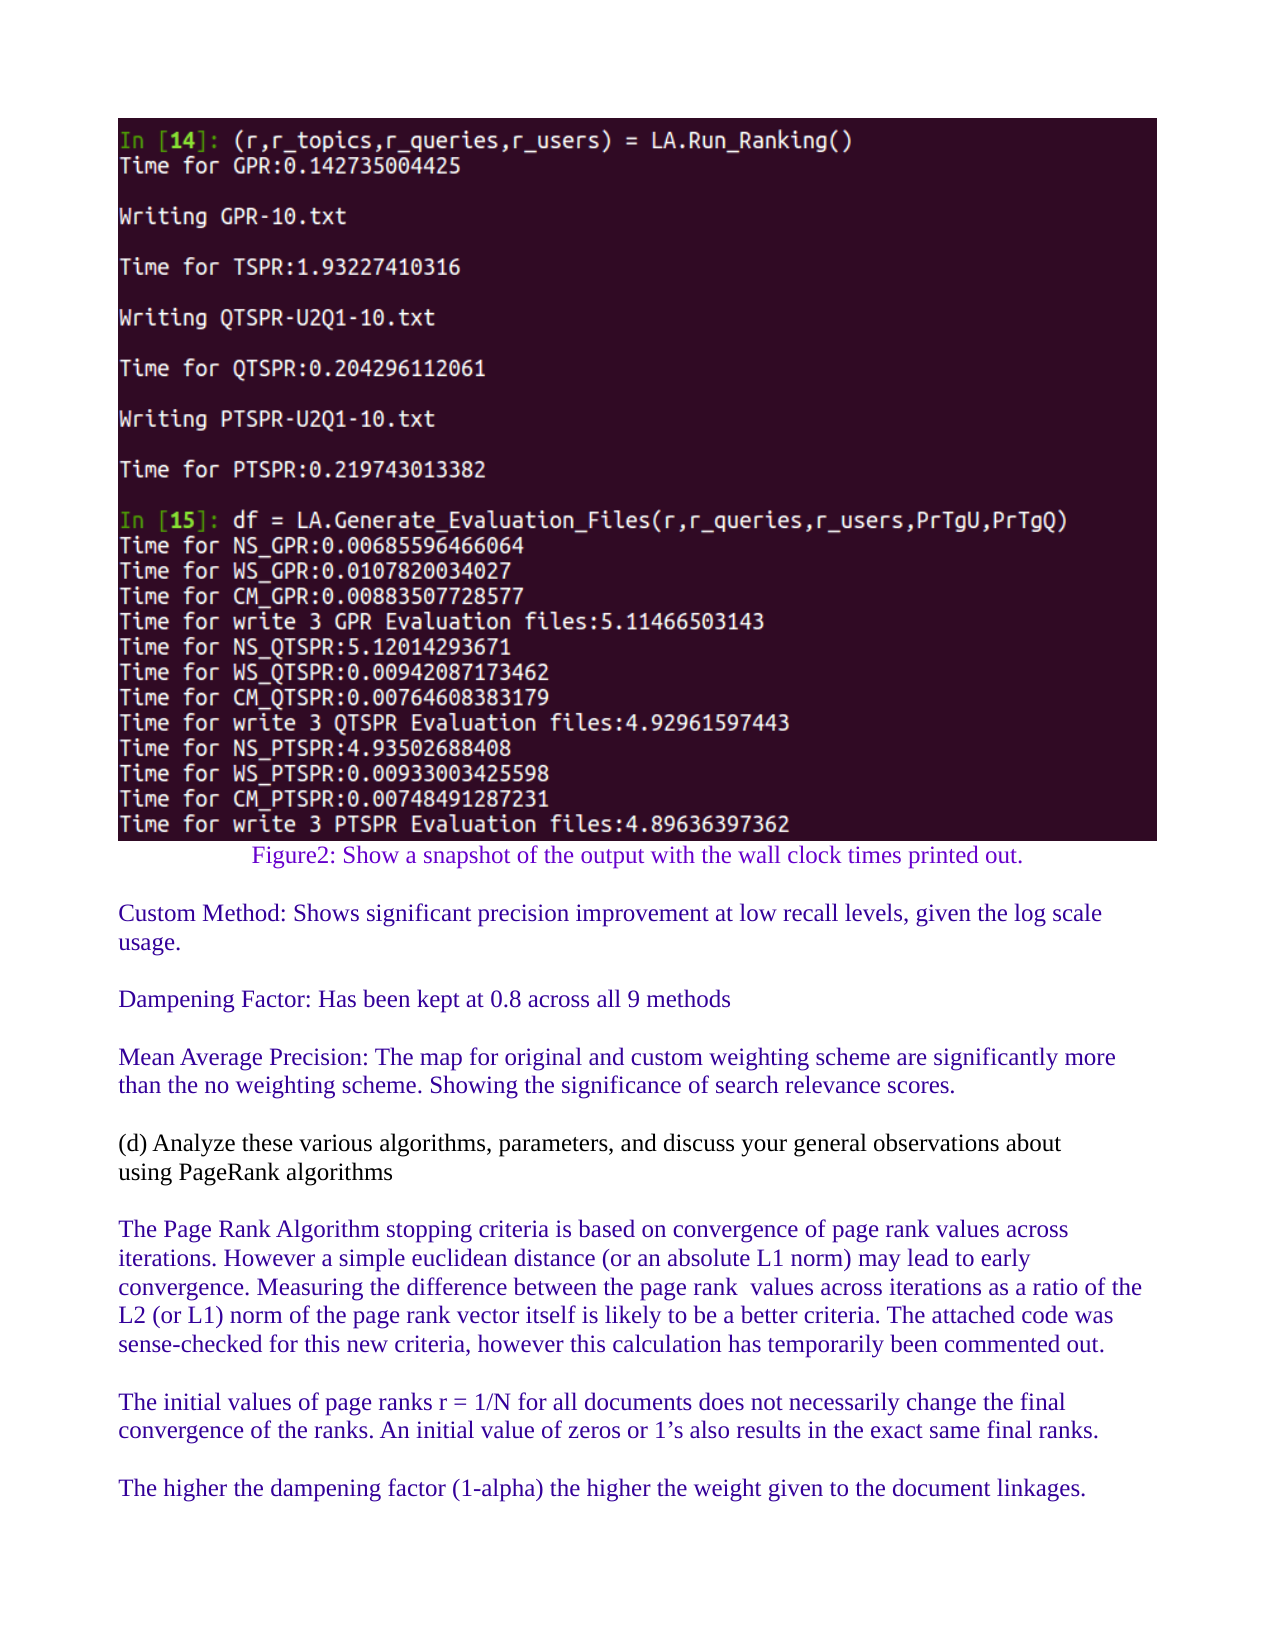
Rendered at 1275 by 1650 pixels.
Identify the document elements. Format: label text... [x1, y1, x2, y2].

text (d) Analyze these various algorithms, parameters, and discuss your general observations about [118, 1128, 1157, 1157]
text Dampening Factor: Has been kept at 0.8 across all 9 methods [118, 984, 1157, 1013]
text The initial values of page ranks r = 1/N for all documents does not necessarily change the final convergence of the ranks. An initial value of zeros or 1’s also results in the exact same final ranks. [118, 1387, 1157, 1444]
text Figure2: Show a snapshot of the output with the wall clock times printed out. [118, 841, 1157, 869]
text The higher the dampening factor (1-alpha) the higher the weight given to the document linkages. [118, 1473, 1157, 1502]
text using PageRank algorithms [118, 1157, 1157, 1186]
text The Page Rank Algorithm stopping criteria is based on convergence of page rank values across iterations. However a simple euclidean distance (or an absolute L1 norm) may lead to early convergence. Measuring the difference between the page rank values across iterations as a ratio of the L2 (or L1) norm of the page rank vector itself is likely to be a better criteria. The attached code was sense-checked for this new criteria, however this calculation has temporarily been commented out. [118, 1214, 1157, 1358]
picture [118, 118, 1157, 841]
text Mean Average Precision: The map for original and custom weighting scheme are significantly more than the no weighting scheme. Showing the significance of search relevance scores. [118, 1042, 1157, 1099]
text Custom Method: Shows significant precision improvement at low recall levels, given the log scale usage. [118, 898, 1157, 956]
